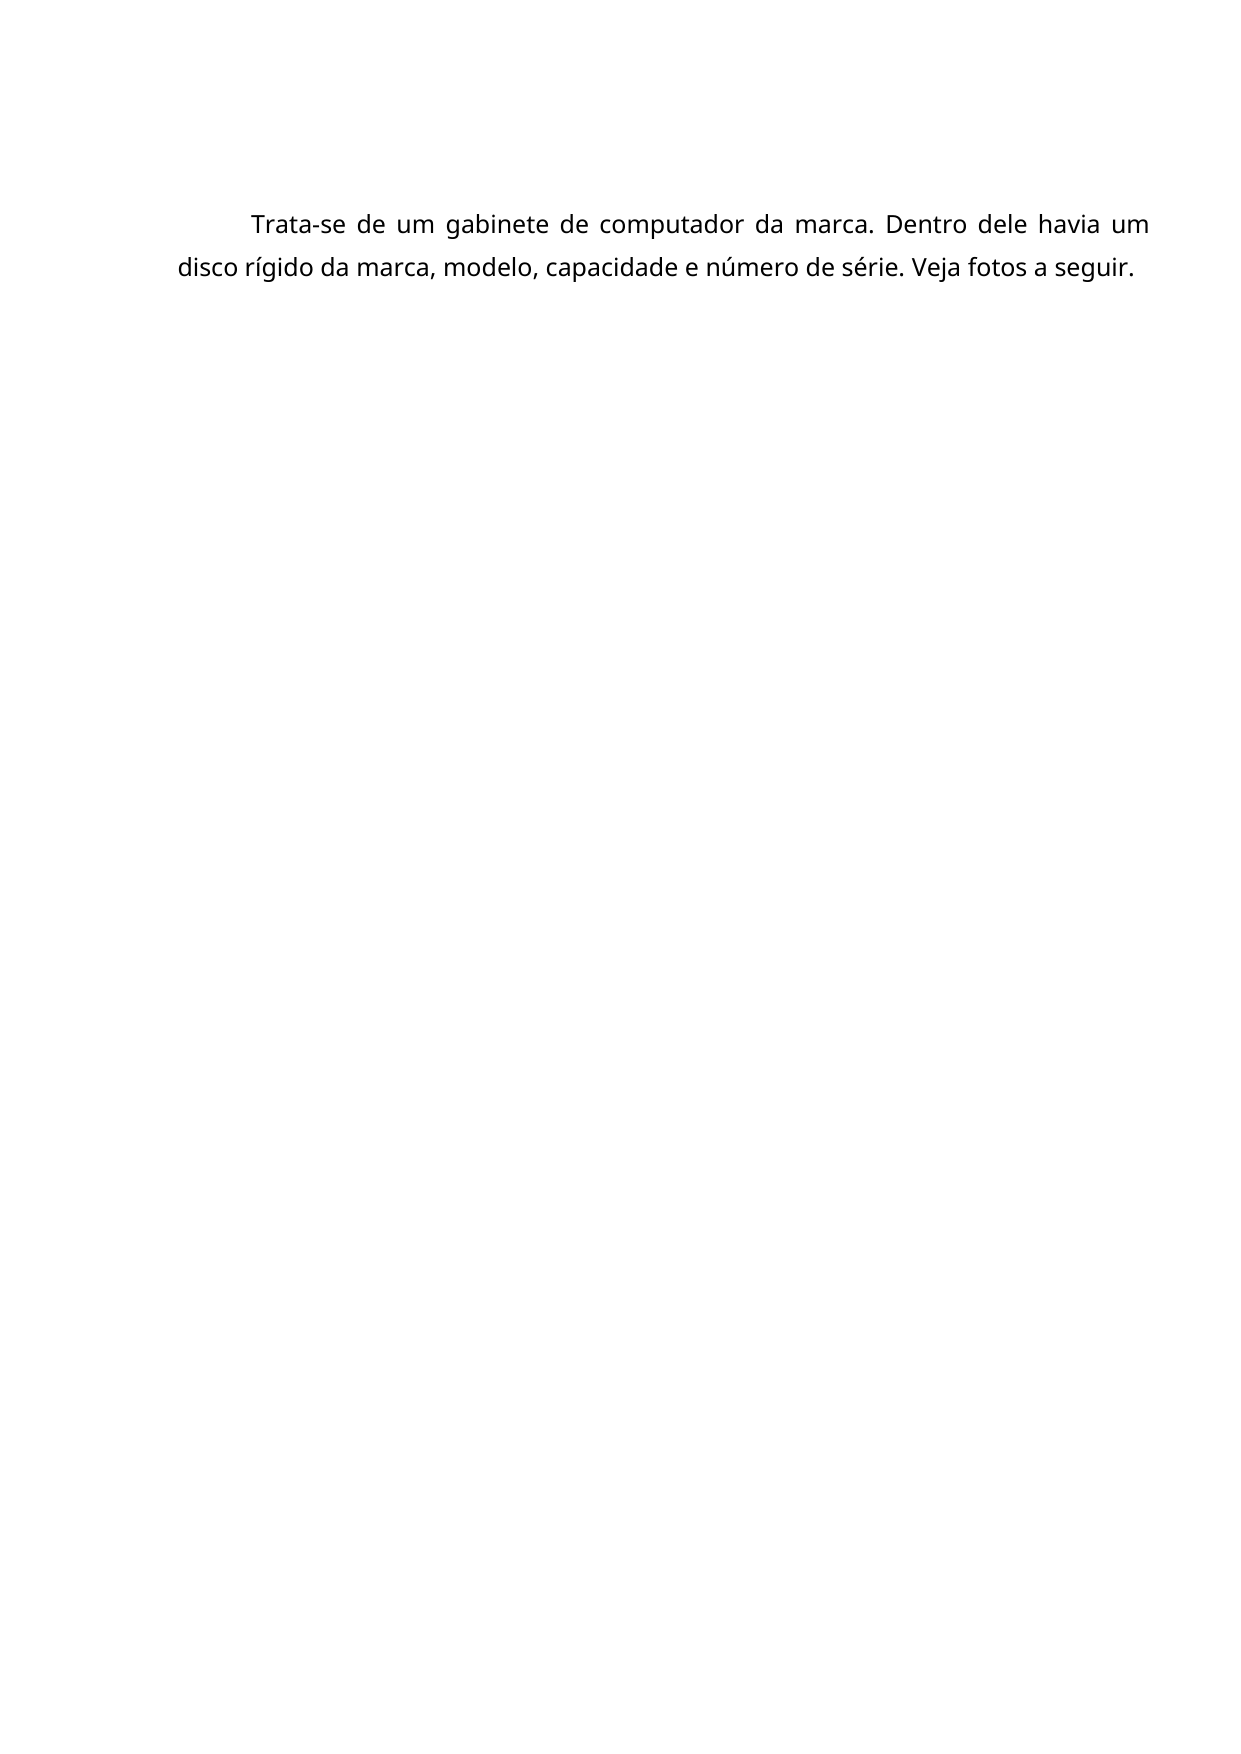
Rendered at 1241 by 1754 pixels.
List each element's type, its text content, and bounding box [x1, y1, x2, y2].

text Trata-se de um gabinete de computador da marca. Dentro dele havia um disco rígido da marca, modelo, capacidade e número de série. Veja fotos a seguir. [177, 207, 1152, 283]
